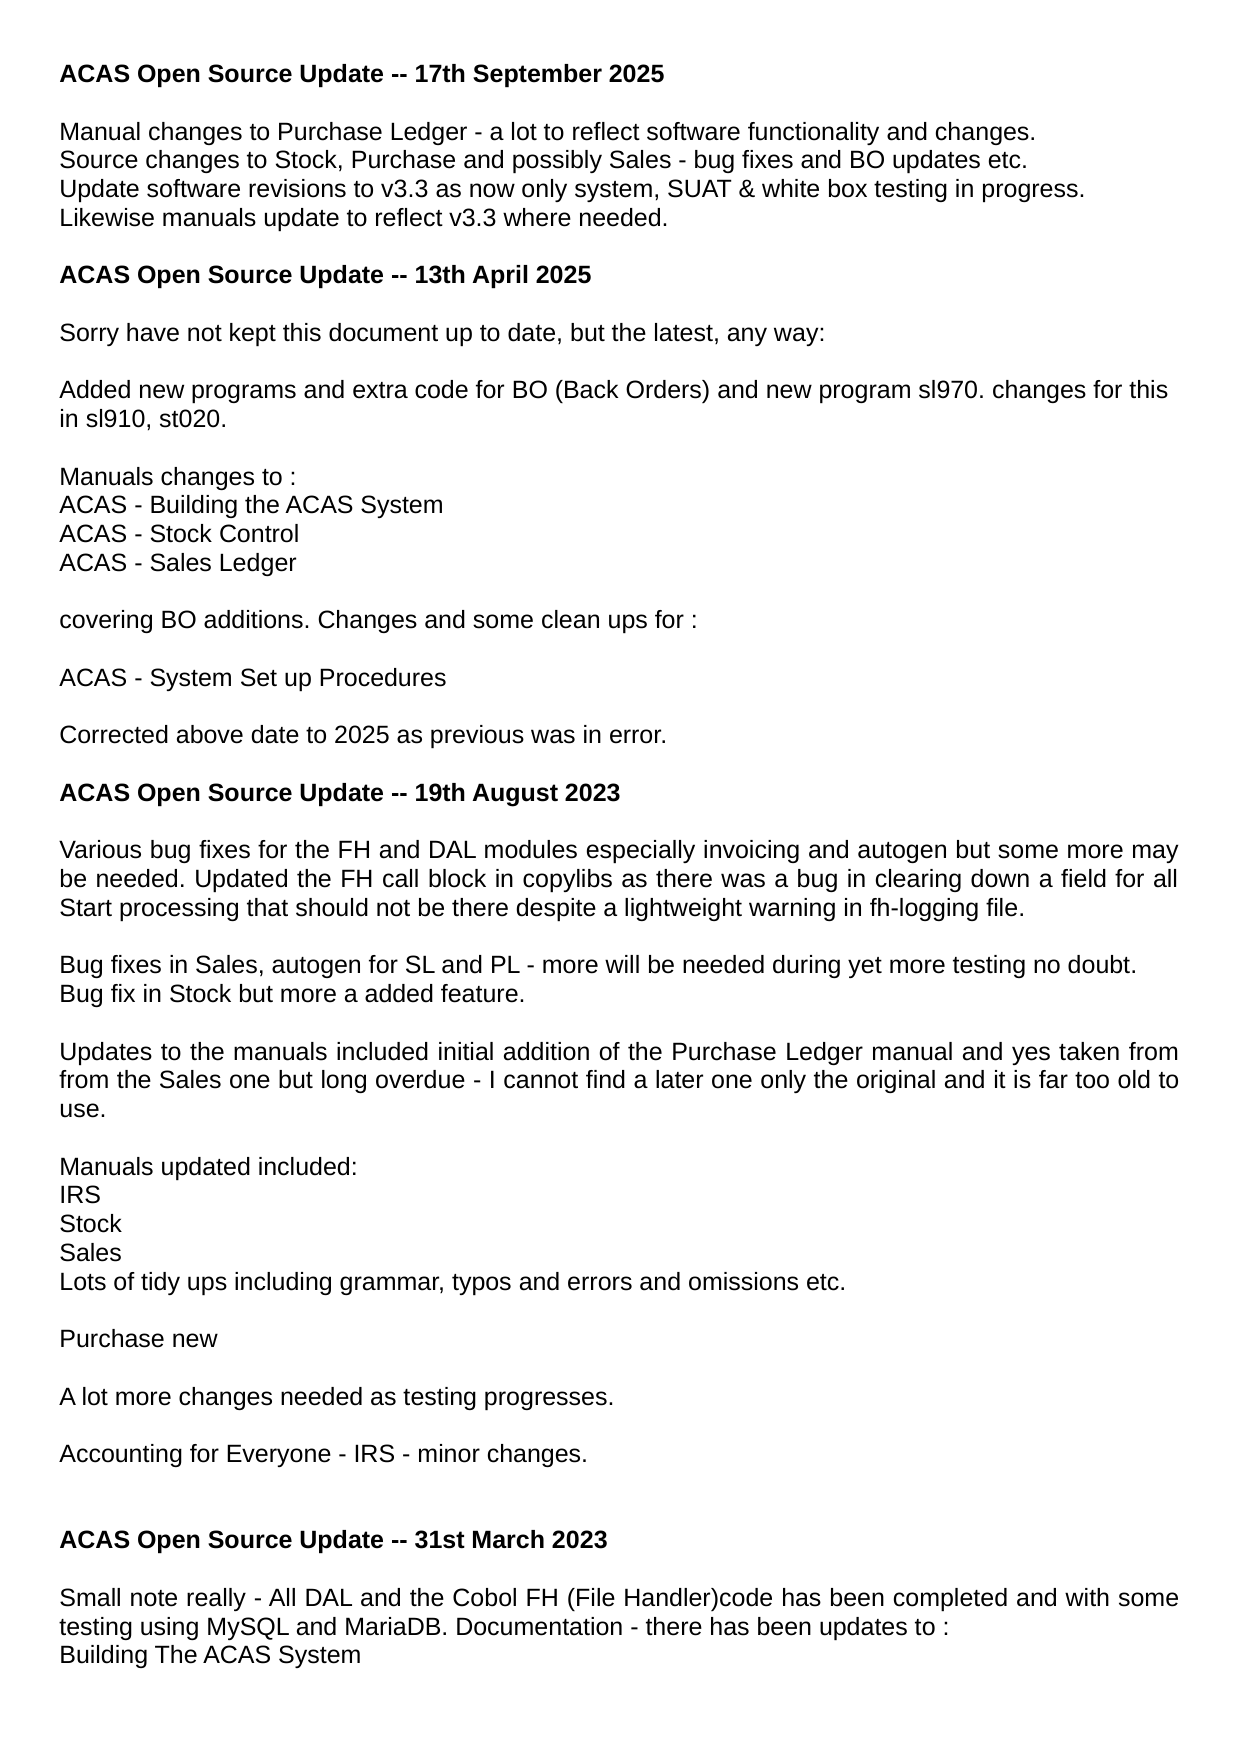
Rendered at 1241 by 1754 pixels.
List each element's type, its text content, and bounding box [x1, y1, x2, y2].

text ACAS Open Source Update -- 17th September 2025 [59, 59, 1181, 88]
text Likewise manuals update to reflect v3.3 where needed. [59, 203, 1181, 232]
text ACAS Open Source Update -- 31st March 2023 [59, 1525, 1181, 1554]
text ACAS Open Source Update -- 13th April 2025 [59, 260, 1181, 289]
text Manual changes to Purchase Ledger - a lot to reflect software functionality and changes. [59, 117, 1181, 145]
text Stock [59, 1209, 1181, 1238]
text ACAS - System Set up Procedures [59, 663, 1181, 692]
text Corrected above date to 2025 as previous was in error. [59, 720, 1181, 749]
text Manuals updated included: [59, 1152, 1181, 1180]
text Lots of tidy ups including grammar, typos and errors and omissions etc. [59, 1267, 1181, 1295]
text Update software revisions to v3.3 as now only system, SUAT & white box testing in progress. [59, 174, 1181, 203]
text Updates to the manuals included initial addition of the Purchase Ledger manual and yes taken from from the Sales one but long overdue - I cannot find a later one only the original and it is far too old to use. [59, 1037, 1181, 1123]
text ACAS - Sales Ledger [59, 548, 1181, 577]
text covering BO additions. Changes and some clean ups for : [59, 605, 1181, 634]
text Sales [59, 1238, 1181, 1267]
text Manuals changes to : [59, 462, 1181, 490]
text Bug fixes in Sales, autogen for SL and PL - more will be needed during yet more testing no doubt. [59, 950, 1181, 979]
text Bug fix in Stock but more a added feature. [59, 979, 1181, 1008]
text Accounting for Everyone - IRS - minor changes. [59, 1439, 1181, 1468]
text Sorry have not kept this document up to date, but the latest, any way: [59, 318, 1181, 347]
text ACAS Open Source Update -- 19th August 2023 [59, 778, 1181, 807]
text ACAS - Stock Control [59, 519, 1181, 548]
text Added new programs and extra code for BO (Back Orders) and new program sl970. changes for this in sl910, st020. [59, 375, 1181, 433]
text Small note really - All DAL and the Cobol FH (File Handler)code has been completed and with some testing using MySQL and MariaDB. Documentation - there has been updates to : [59, 1583, 1181, 1640]
text Building The ACAS System [59, 1640, 1181, 1669]
text ACAS - Building the ACAS System [59, 490, 1181, 519]
text Various bug fixes for the FH and DAL modules especially invoicing and autogen but some more may be needed. Updated the FH call block in copylibs as there was a bug in clearing down a field for all Start processing that should not be there despite a lightweight warning in fh-logging file. [59, 835, 1181, 922]
text Source changes to Stock, Purchase and possibly Sales - bug fixes and BO updates etc. [59, 145, 1181, 174]
text Purchase new [59, 1324, 1181, 1353]
text A lot more changes needed as testing progresses. [59, 1382, 1181, 1410]
text IRS [59, 1180, 1181, 1209]
